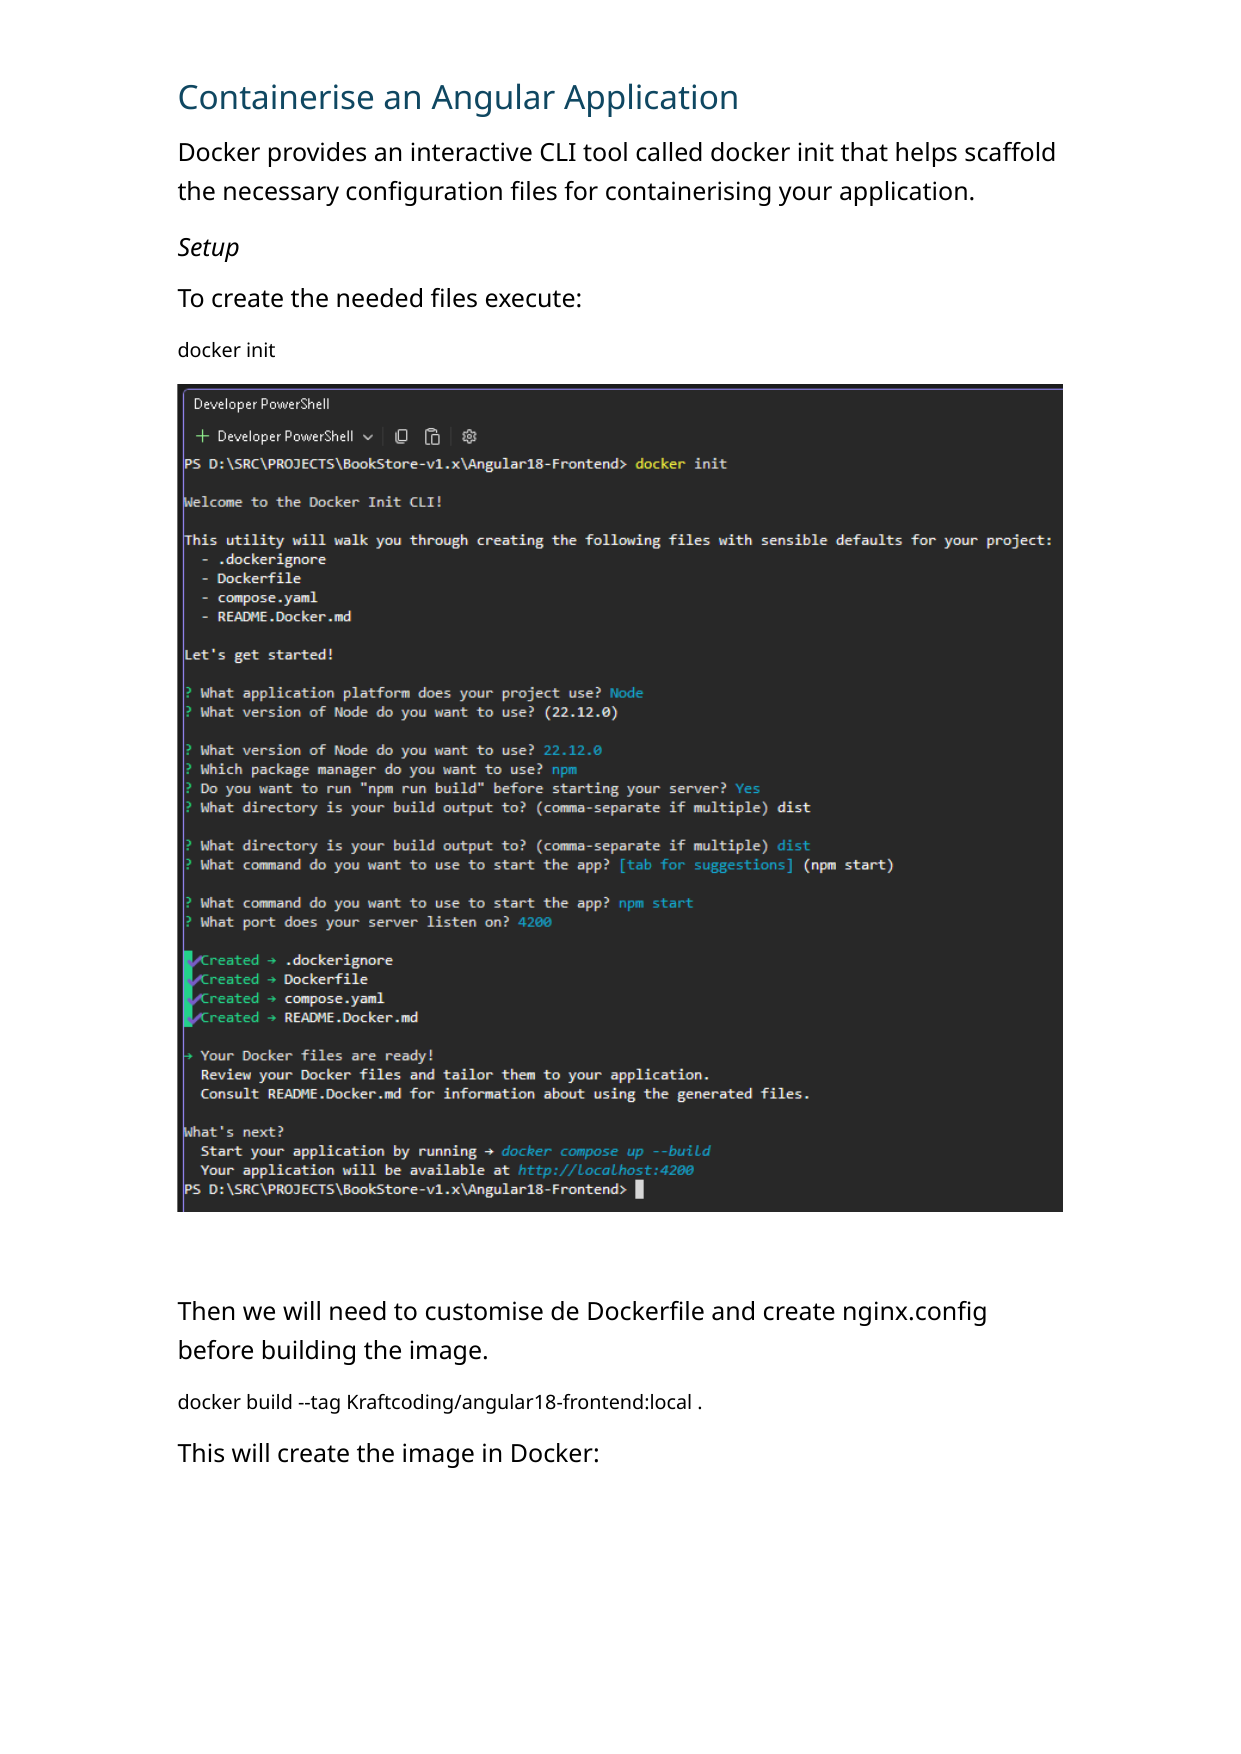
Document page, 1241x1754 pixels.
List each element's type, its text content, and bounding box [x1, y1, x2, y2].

text Docker provides an interactive CLI tool called docker init that helps scaffold the necessary configuration files for containerising your application. [177, 134, 1063, 207]
text Then we will need to customise de Dockerfile and create nginx.config before building the image. [177, 1293, 1063, 1367]
text docker build --tag Kraftcoding/angular18-frontend:local . [177, 1388, 1063, 1415]
text This will create the image in Docker: [177, 1436, 1063, 1470]
picture [177, 384, 1063, 1212]
text To create the needed files execute: [177, 281, 1063, 315]
text docker init [177, 337, 1063, 364]
text Setup [177, 229, 1063, 263]
subtitle Containerise an Angular Application [177, 74, 1063, 119]
